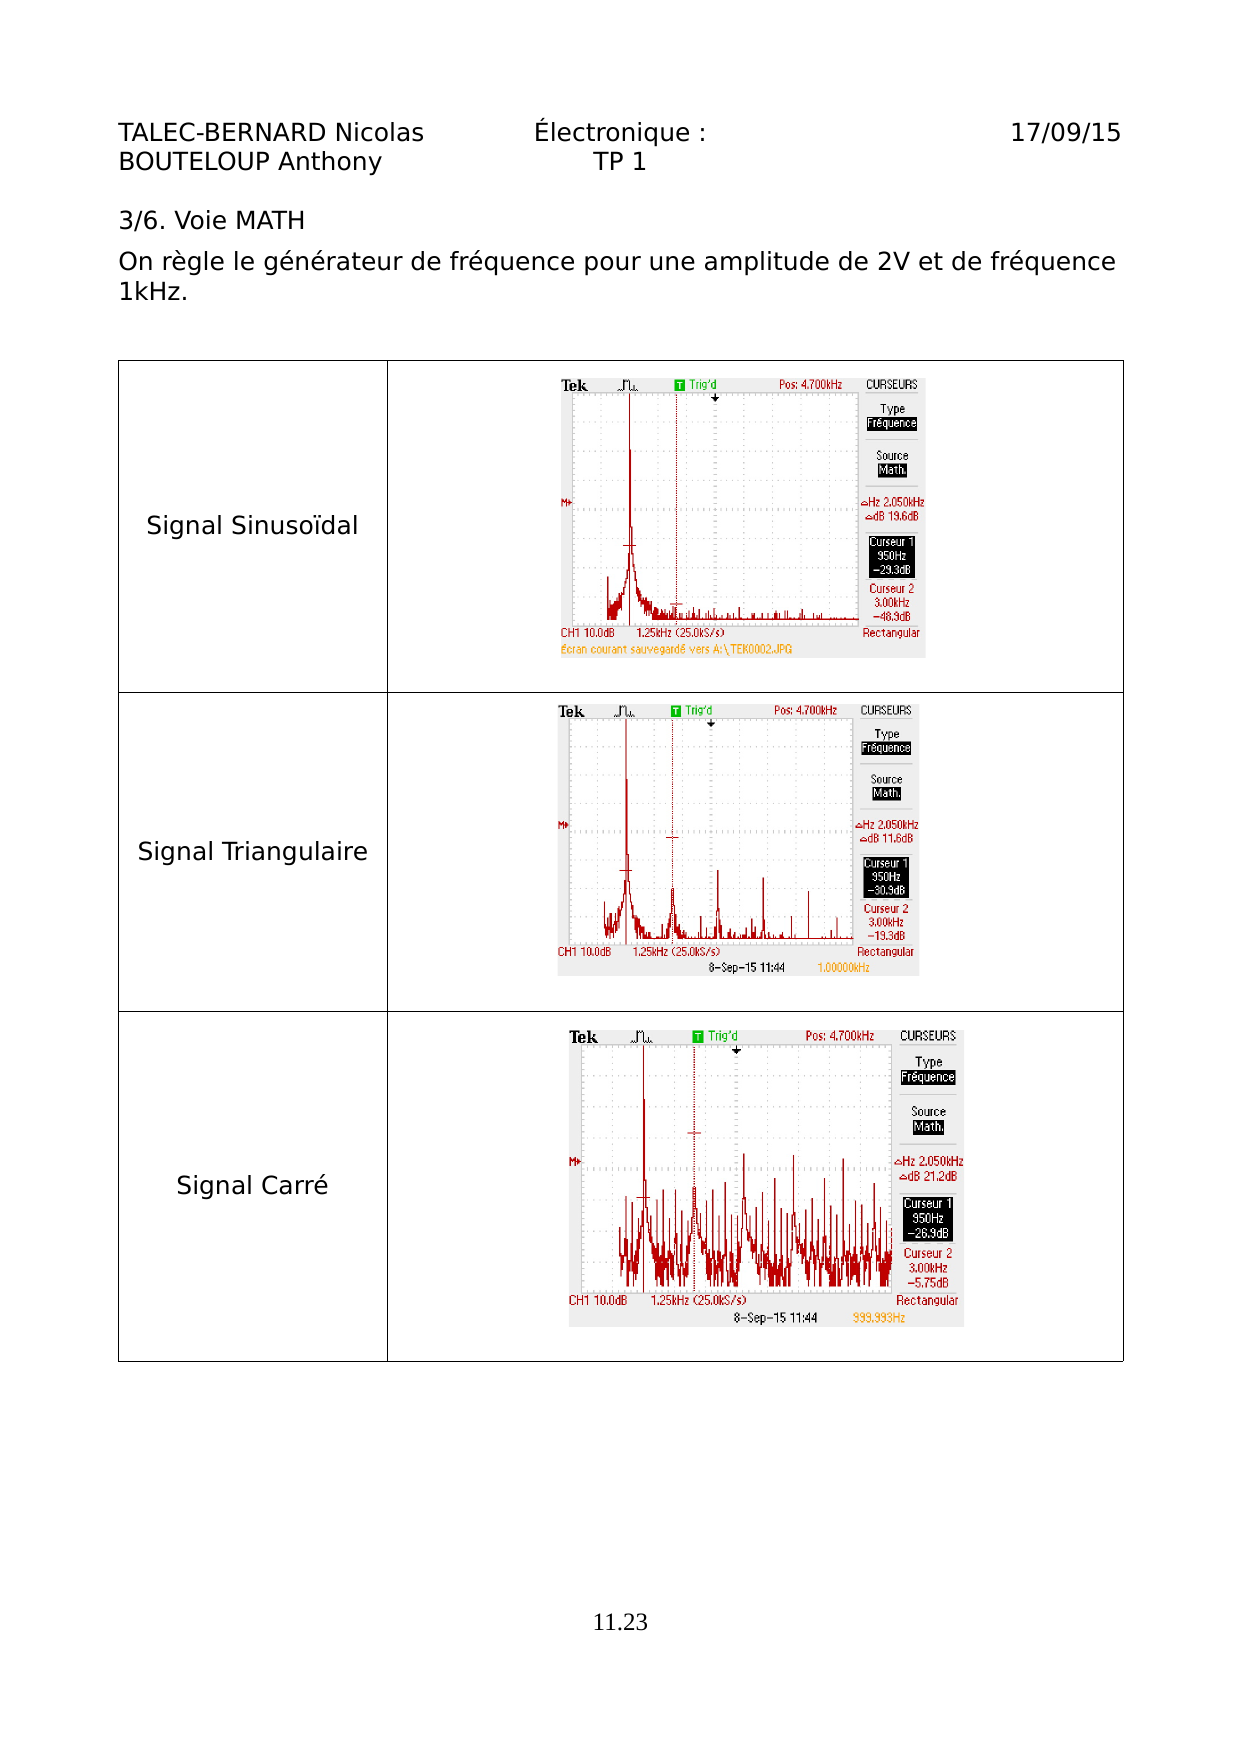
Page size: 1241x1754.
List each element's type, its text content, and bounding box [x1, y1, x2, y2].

text On règle le générateur de fréquence pour une amplitude de 2V et de fréquence 1kHz. [118, 248, 1122, 306]
picture [561, 378, 926, 658]
table_header [388, 361, 1123, 692]
table_cell [388, 693, 1123, 1011]
table_cell Signal Carré [119, 1012, 387, 1361]
picture [557, 704, 920, 976]
picture [568, 1030, 965, 1327]
table_cell Signal Triangulaire [119, 693, 387, 1011]
table_header Signal Sinusoïdal [119, 361, 387, 692]
text 3/6. Voie MATH [118, 206, 1122, 235]
table_cell [388, 1012, 1123, 1361]
